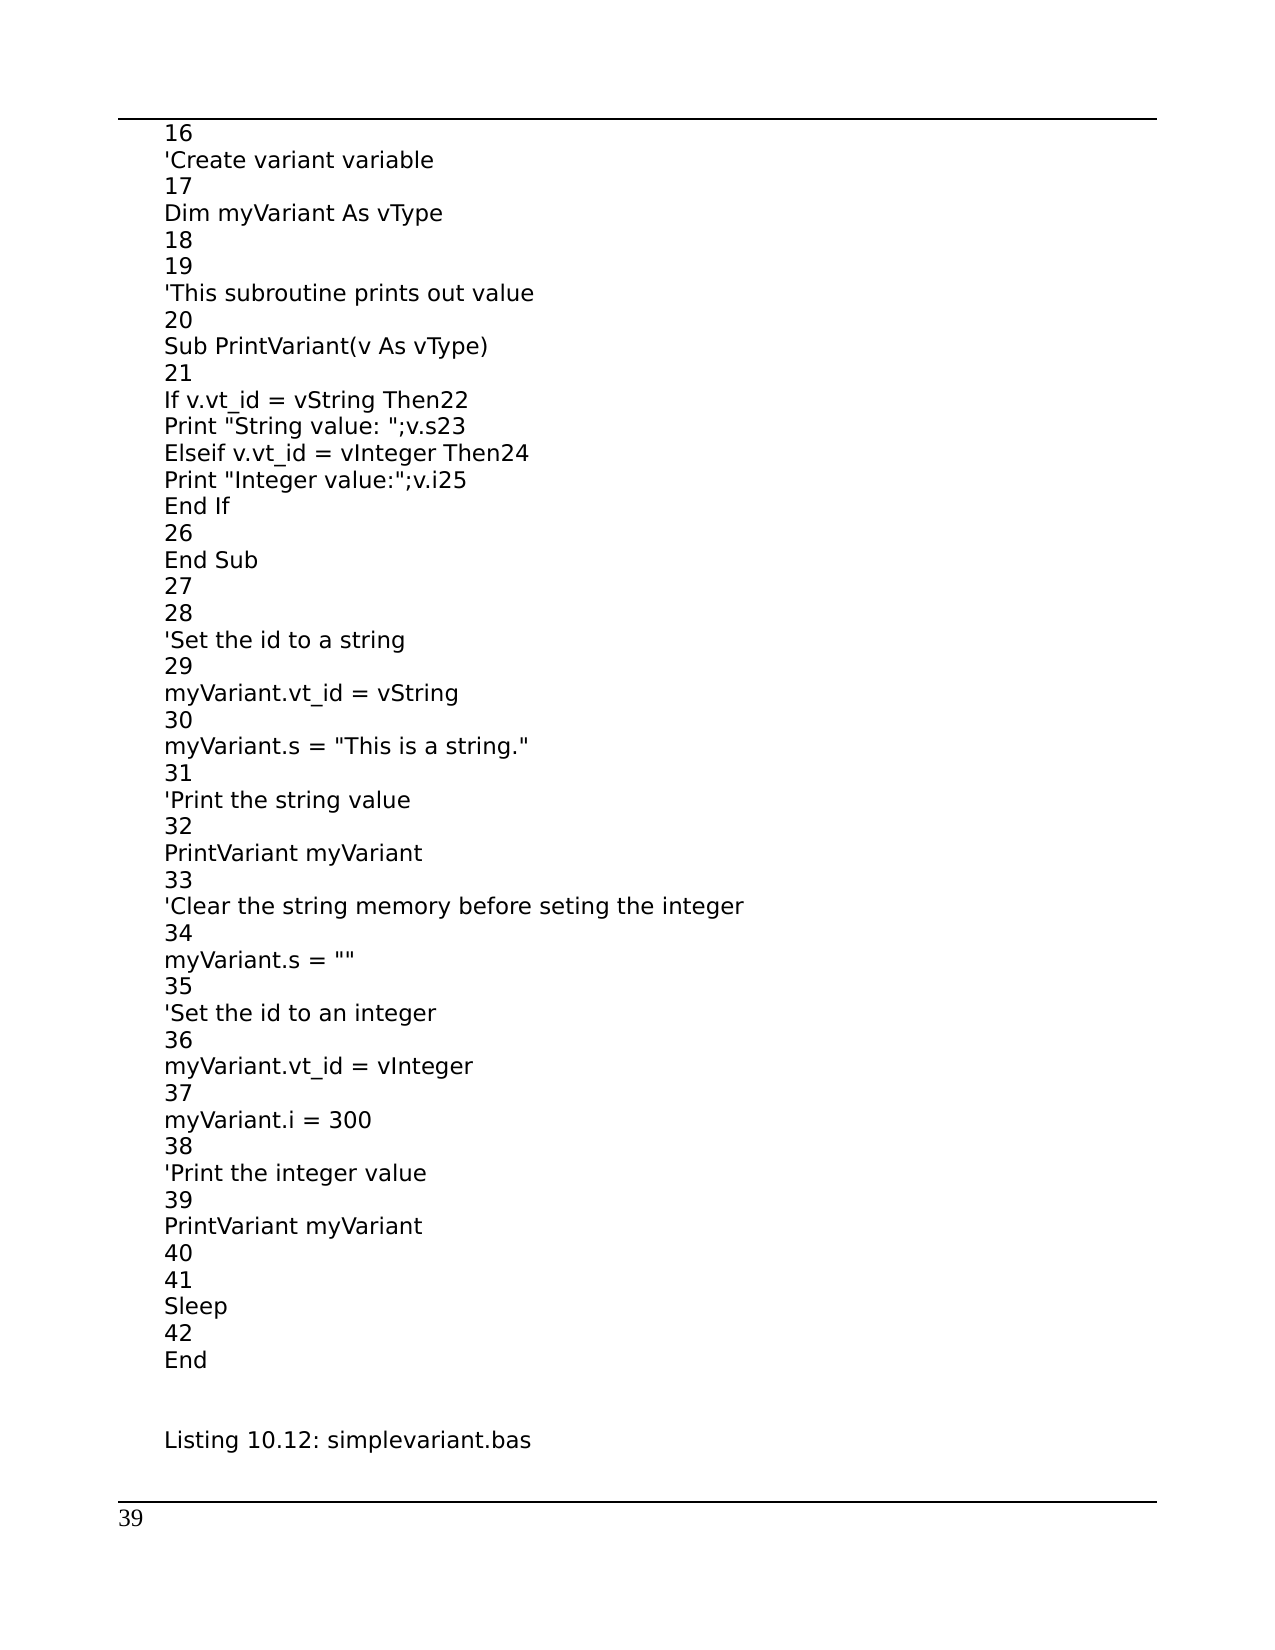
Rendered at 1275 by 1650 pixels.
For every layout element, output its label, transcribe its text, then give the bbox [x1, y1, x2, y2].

text 18 [118, 227, 1157, 253]
text Dim myVariant As vType [118, 200, 1157, 227]
text 'Create variant variable [118, 147, 1157, 173]
text 17 [118, 173, 1157, 200]
text 34 [118, 920, 1157, 947]
text 35 [118, 973, 1157, 1000]
text End Sub [118, 547, 1157, 573]
text PrintVariant myVariant [118, 1213, 1157, 1240]
text Listing 10.12: simplevariant.bas [118, 1427, 1157, 1453]
text End If [118, 493, 1157, 520]
text Print "String value: ";v.s23 [118, 413, 1157, 440]
text 32 [118, 813, 1157, 840]
text Elseif v.vt_id = vInteger Then24 [118, 440, 1157, 467]
text 38 [118, 1133, 1157, 1160]
text 40 [118, 1240, 1157, 1267]
text myVariant.vt_id = vString [118, 680, 1157, 707]
text myVariant.vt_id = vInteger [118, 1053, 1157, 1080]
text 'This subroutine prints out value [118, 280, 1157, 307]
text 20 [118, 307, 1157, 333]
text 27 [118, 573, 1157, 600]
text 28 [118, 600, 1157, 627]
text 21 [118, 360, 1157, 387]
text 37 [118, 1080, 1157, 1107]
text myVariant.s = "This is a string." [118, 733, 1157, 760]
text Sub PrintVariant(v As vType) [118, 333, 1157, 360]
text 'Print the string value [118, 787, 1157, 813]
text If v.vt_id = vString Then22 [118, 387, 1157, 413]
text 'Set the id to a string [118, 627, 1157, 653]
text Sleep [118, 1293, 1157, 1320]
text 33 [118, 867, 1157, 893]
text 39 [118, 1187, 1157, 1213]
text Print "Integer value:";v.i25 [118, 467, 1157, 493]
text 42 [118, 1320, 1157, 1347]
text 26 [118, 520, 1157, 547]
text myVariant.i = 300 [118, 1107, 1157, 1133]
text 'Print the integer value [118, 1160, 1157, 1187]
text 36 [118, 1027, 1157, 1053]
text 41 [118, 1267, 1157, 1293]
text myVariant.s = "" [118, 947, 1157, 973]
text 'Clear the string memory before seting the integer [118, 893, 1157, 920]
text 31 [118, 760, 1157, 787]
text End [118, 1347, 1157, 1373]
text 'Set the id to an integer [118, 1000, 1157, 1027]
text PrintVariant myVariant [118, 840, 1157, 867]
text 16 [118, 120, 1157, 147]
text 19 [118, 253, 1157, 280]
text 30 [118, 707, 1157, 733]
text 29 [118, 653, 1157, 680]
